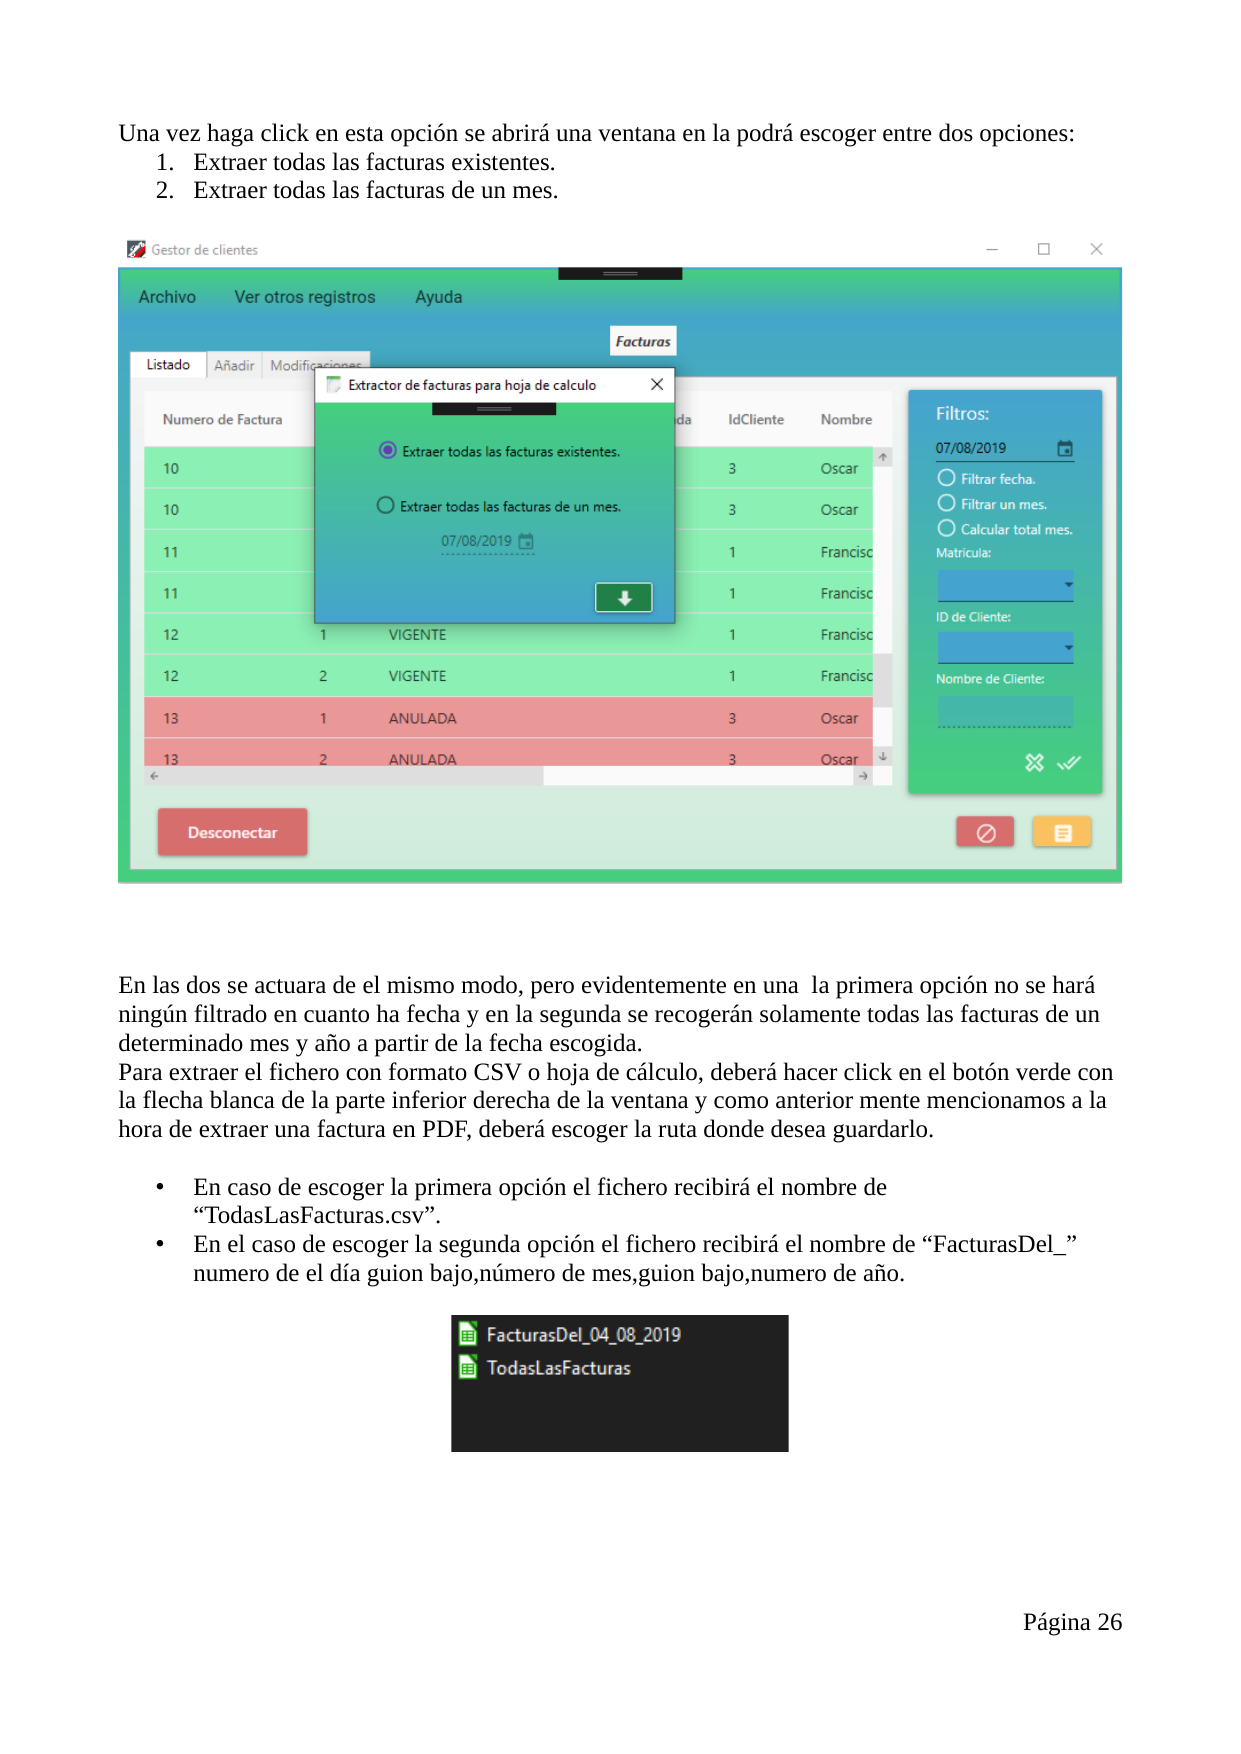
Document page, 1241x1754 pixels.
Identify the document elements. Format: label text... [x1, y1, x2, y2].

list Extraer todas las facturas existentes. [156, 147, 1122, 176]
picture [451, 1315, 789, 1452]
list Extraer todas las facturas de un mes. [156, 176, 1122, 204]
text Una vez haga click en esta opción se abrirá una ventana en la podrá escoger entre dos opciones: [118, 118, 1122, 147]
list En caso de escoger la primera opción el fichero recibirá el nombre de “TodasLasFacturas.csv”. [156, 1172, 1122, 1229]
picture [118, 233, 1123, 884]
text Para extraer el fichero con formato CSV o hoja de cálculo, deberá hacer click en el botón verde con la flecha blanca de la parte inferior derecha de la ventana y como anterior mente mencionamos a la hora de extraer una factura en PDF, deberá escoger la ruta donde desea guardarlo. [118, 1057, 1122, 1143]
list En el caso de escoger la segunda opción el fichero recibirá el nombre de “FacturasDel_” numero de el día guion bajo,número de mes,guion bajo,numero de año. [156, 1229, 1122, 1287]
text En las dos se actuara de el mismo modo, pero evidentemente en una la primera opción no se hará ningún filtrado en cuanto ha fecha y en la segunda se recogerán solamente todas las facturas de un determinado mes y año a partir de la fecha escogida. [118, 970, 1122, 1057]
